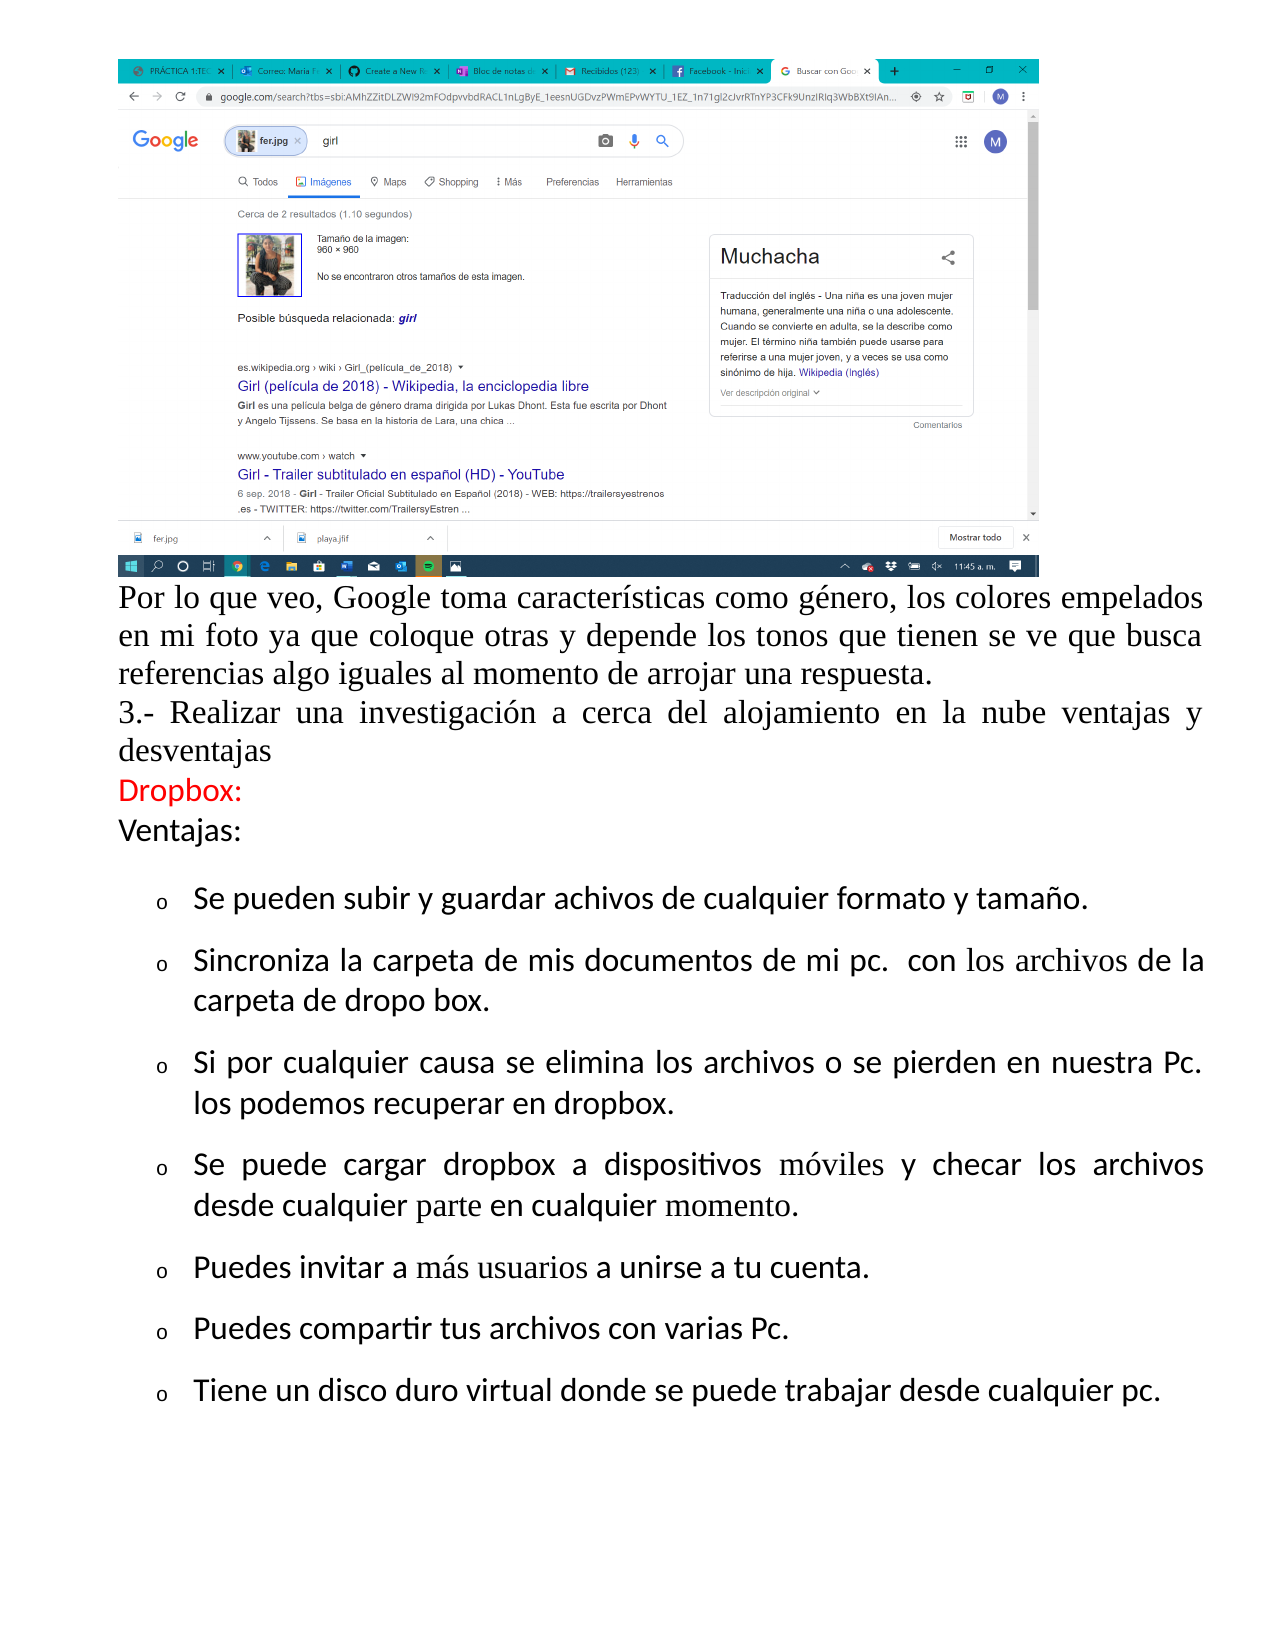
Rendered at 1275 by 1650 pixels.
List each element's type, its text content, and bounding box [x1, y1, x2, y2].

list Se pueden subir y guardar achivos de cualquier formato y tamaño. [156, 877, 1205, 918]
text 3.- Realizar una investigación a cerca del alojamiento en la nube ventajas y desventajas [118, 692, 1205, 769]
list Puedes compartir tus archivos con varias Pc. [156, 1307, 1205, 1348]
list Se puede cargar dropbox a dispositivos móviles y checar los archivos desde cualquier parte en cualquier momento. [156, 1143, 1205, 1225]
list Puedes invitar a más usuarios a unirse a tu cuenta. [156, 1246, 1205, 1286]
text Por lo que veo, Google toma características como género, los colores empelados en mi foto ya que coloque otras y depende los tonos que tienen se ve que busca referencias algo iguales al momento de arrojar una respuesta. [118, 577, 1205, 692]
list Sincroniza la carpeta de mis documentos de mi pc. con los archivos de la carpeta de dropo box. [156, 939, 1205, 1020]
list Si por cualquier causa se elimina los archivos o se pierden en nuestra Pc. los podemos recuperar en dropbox. [156, 1041, 1205, 1122]
list Tiene un disco duro virtual donde se puede trabajar desde cualquier pc. [156, 1369, 1205, 1409]
text Dropbox: [118, 769, 1205, 809]
text Ventajas: [118, 809, 1205, 850]
